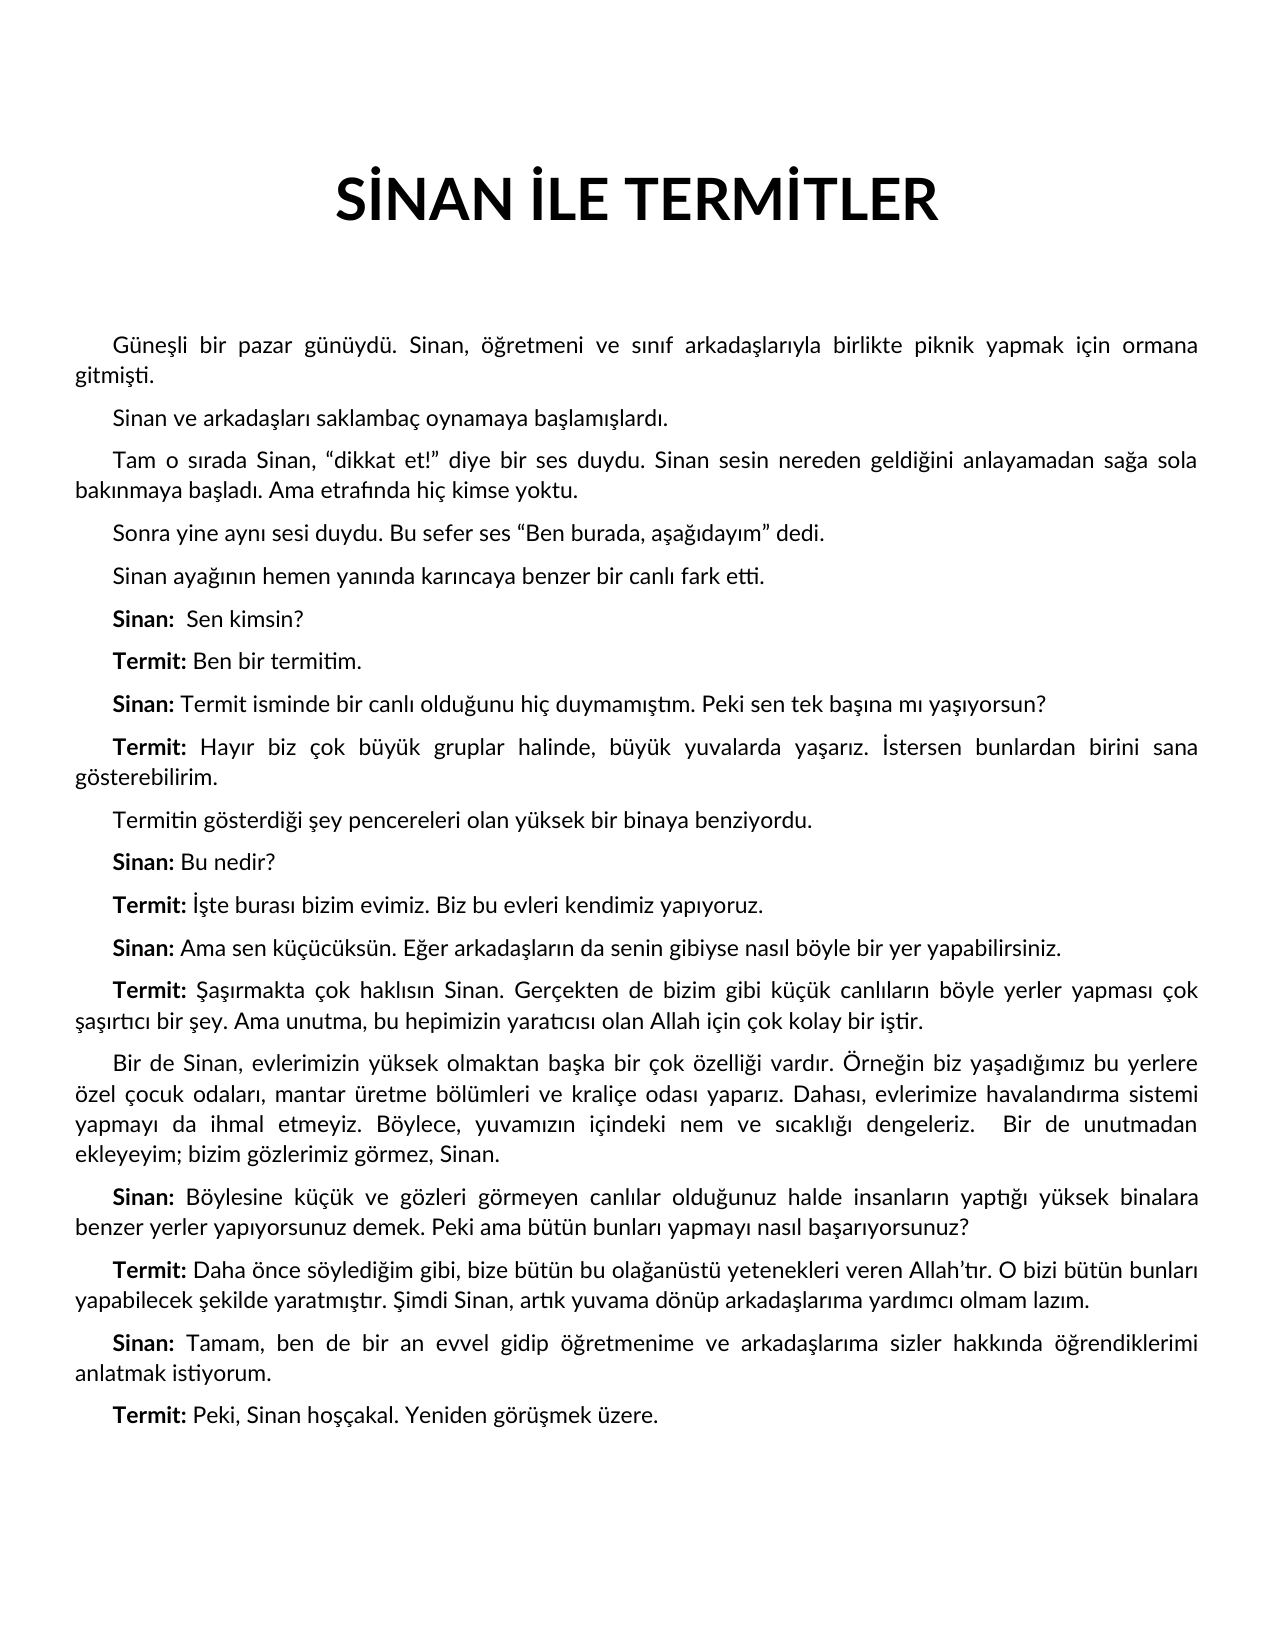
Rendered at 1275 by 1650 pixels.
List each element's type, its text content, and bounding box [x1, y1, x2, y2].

text Sinan: Termit isminde bir canlı olduğunu hiç duymamıştım. Peki sen tek başına mı yaşıyorsun? [75, 690, 1200, 717]
text Termit: Şaşırmakta çok haklısın Sinan. Gerçekten de bizim gibi küçük canlıların böyle yerler yapması çok şaşırtıcı bir şey. Ama unutma, bu hepimizin yaratıcısı olan Allah için çok kolay bir iştir. [75, 976, 1200, 1034]
text Termit: İşte burası bizim evimiz. Biz bu evleri kendimiz yapıyoruz. [75, 891, 1200, 918]
text Tam o sırada Sinan, “dikkat et!” diye bir ses duydu. Sinan sesin nereden geldiğini anlayamadan sağa sola bakınmaya başladı. Ama etrafında hiç kimse yoktu. [75, 446, 1200, 504]
text Termit: Hayır biz çok büyük gruplar halinde, büyük yuvalarda yaşarız. İstersen bunlardan birini sana gösterebilirim. [75, 732, 1200, 790]
text Sinan: Bu nedir? [75, 848, 1200, 876]
text Termit: Daha önce söylediğim gibi, bize bütün bu olağanüstü yetenekleri veren Allah’tır. O bizi bütün bunları yapabilecek şekilde yaratmıştır. Şimdi Sinan, artık yuvama dönüp arkadaşlarıma yardımcı olmam lazım. [75, 1255, 1200, 1313]
text Termitin gösterdiği şey pencereleri olan yüksek bir binaya benziyordu. [75, 805, 1200, 833]
text Sinan: Ama sen küçücüksün. Eğer arkadaşların da senin gibiyse nasıl böyle bir yer yapabilirsiniz. [75, 933, 1200, 961]
text Sinan: Böylesine küçük ve gözleri görmeyen canlılar olduğunuz halde insanların yaptığı yüksek binalara benzer yerler yapıyorsunuz demek. Peki ama bütün bunları yapmayı nasıl başarıyorsunuz? [75, 1182, 1200, 1240]
text Sinan ayağının hemen yanında karıncaya benzer bir canlı fark etti. [75, 562, 1200, 589]
subtitle SİNAN İLE TERMİTLER [75, 162, 1200, 232]
text Termit: Peki, Sinan hoşçakal. Yeniden görüşmek üzere. [75, 1401, 1200, 1429]
text Sonra yine aynı sesi duydu. Bu sefer ses “Ben burada, aşağıdayım” dedi. [75, 519, 1200, 546]
text Bir de Sinan, evlerimizin yüksek olmaktan başka bir çok özelliği vardır. Örneğin biz yaşadığımız bu yerlere özel çocuk odaları, mantar üretme bölümleri ve kraliçe odası yaparız. Dahası, evlerimize havalandırma sistemi yapmayı da ihmal etmeyiz. Böylece, yuvamızın içindeki nem ve sıcaklığı dengeleriz. Bir de unutmadan ekleyeyim; bizim gözlerimiz görmez, Sinan. [75, 1049, 1200, 1167]
text Güneşli bir pazar günüydü. Sinan, öğretmeni ve sınıf arkadaşlarıyla birlikte piknik yapmak için ormana gitmişti. [75, 330, 1200, 388]
text Termit: Ben bir termitim. [75, 647, 1200, 674]
text Sinan: Tamam, ben de bir an evvel gidip öğretmenime ve arkadaşlarıma sizler hakkında öğrendiklerimi anlatmak istiyorum. [75, 1328, 1200, 1386]
text Sinan ve arkadaşları saklambaç oynamaya başlamışlardı. [75, 403, 1200, 431]
text Sinan: Sen kimsin? [75, 604, 1200, 632]
